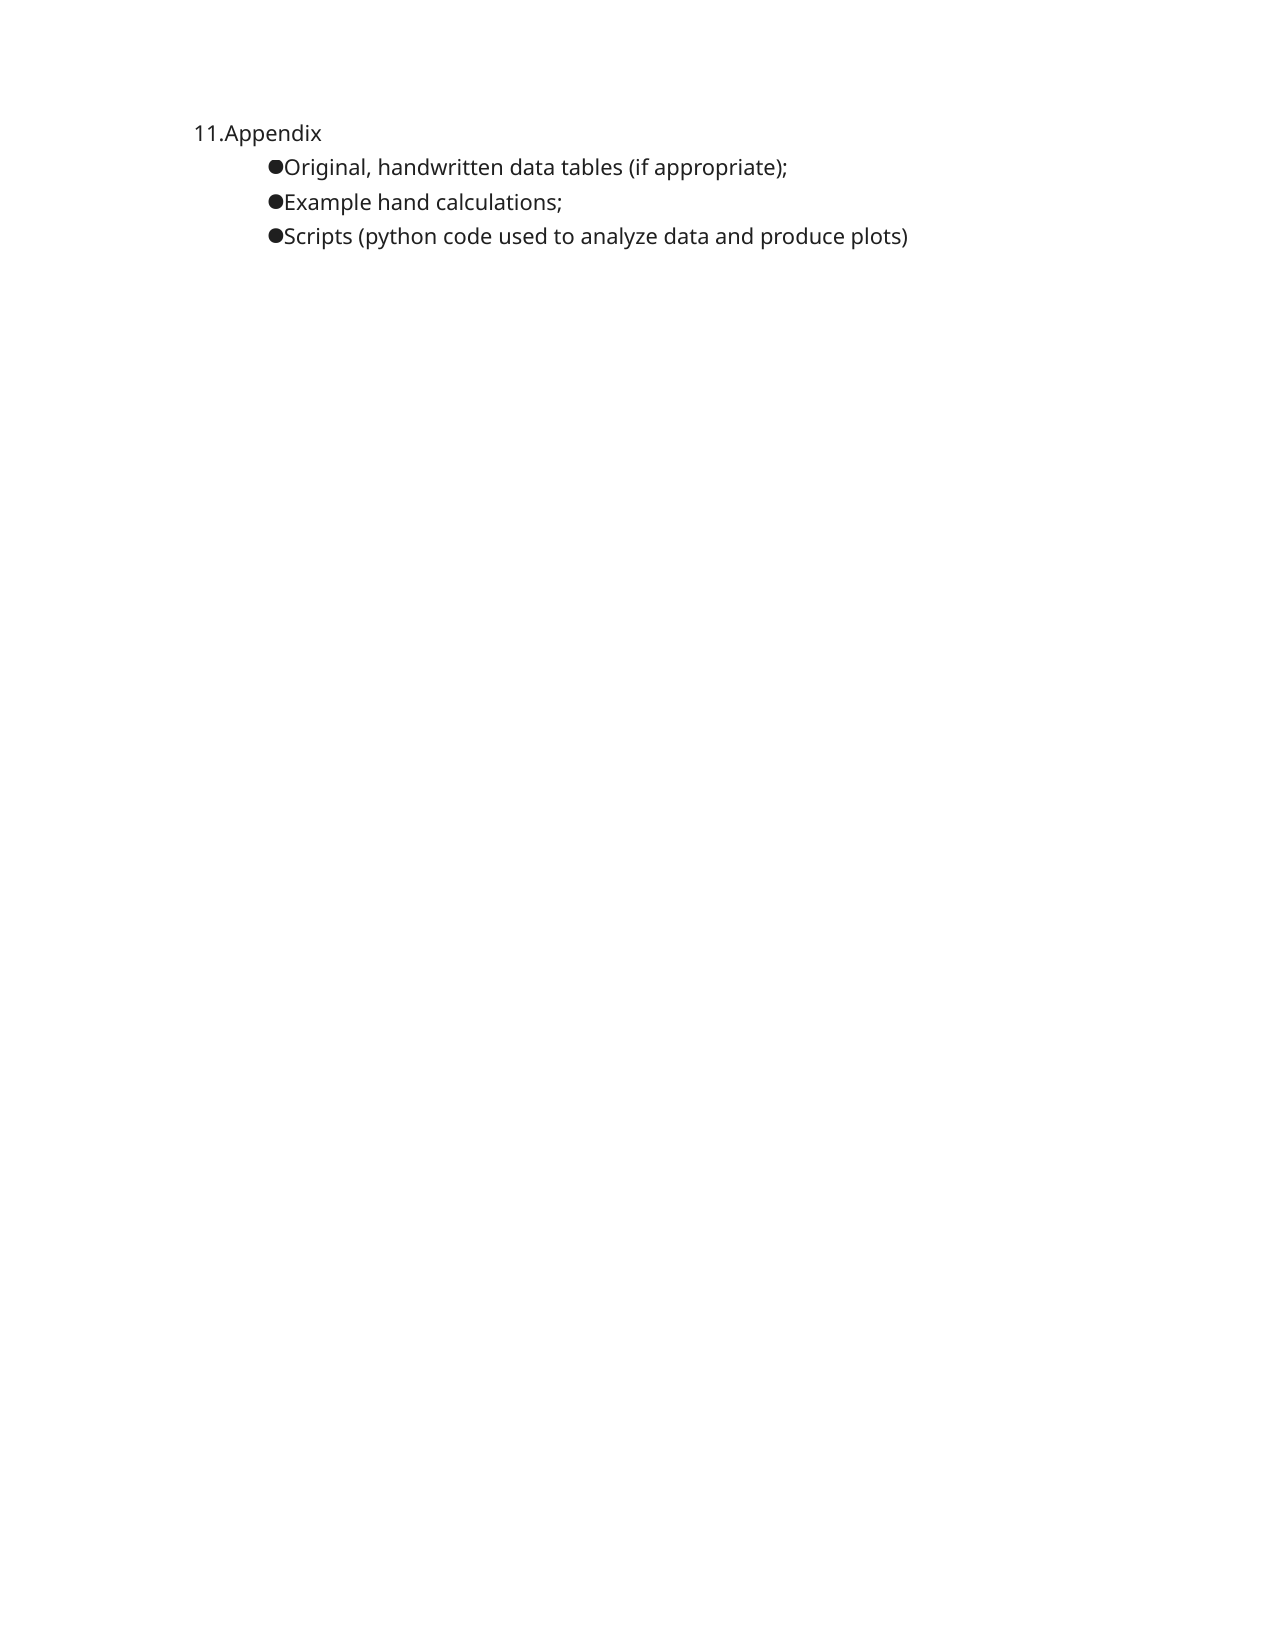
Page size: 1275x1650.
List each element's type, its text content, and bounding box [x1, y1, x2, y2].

list Original, handwritten data tables (if appropriate); [118, 152, 1157, 182]
list Scripts (python code used to analyze data and produce plots) [118, 221, 1157, 250]
list Example hand calculations; [118, 186, 1157, 216]
list Appendix [118, 118, 1157, 148]
